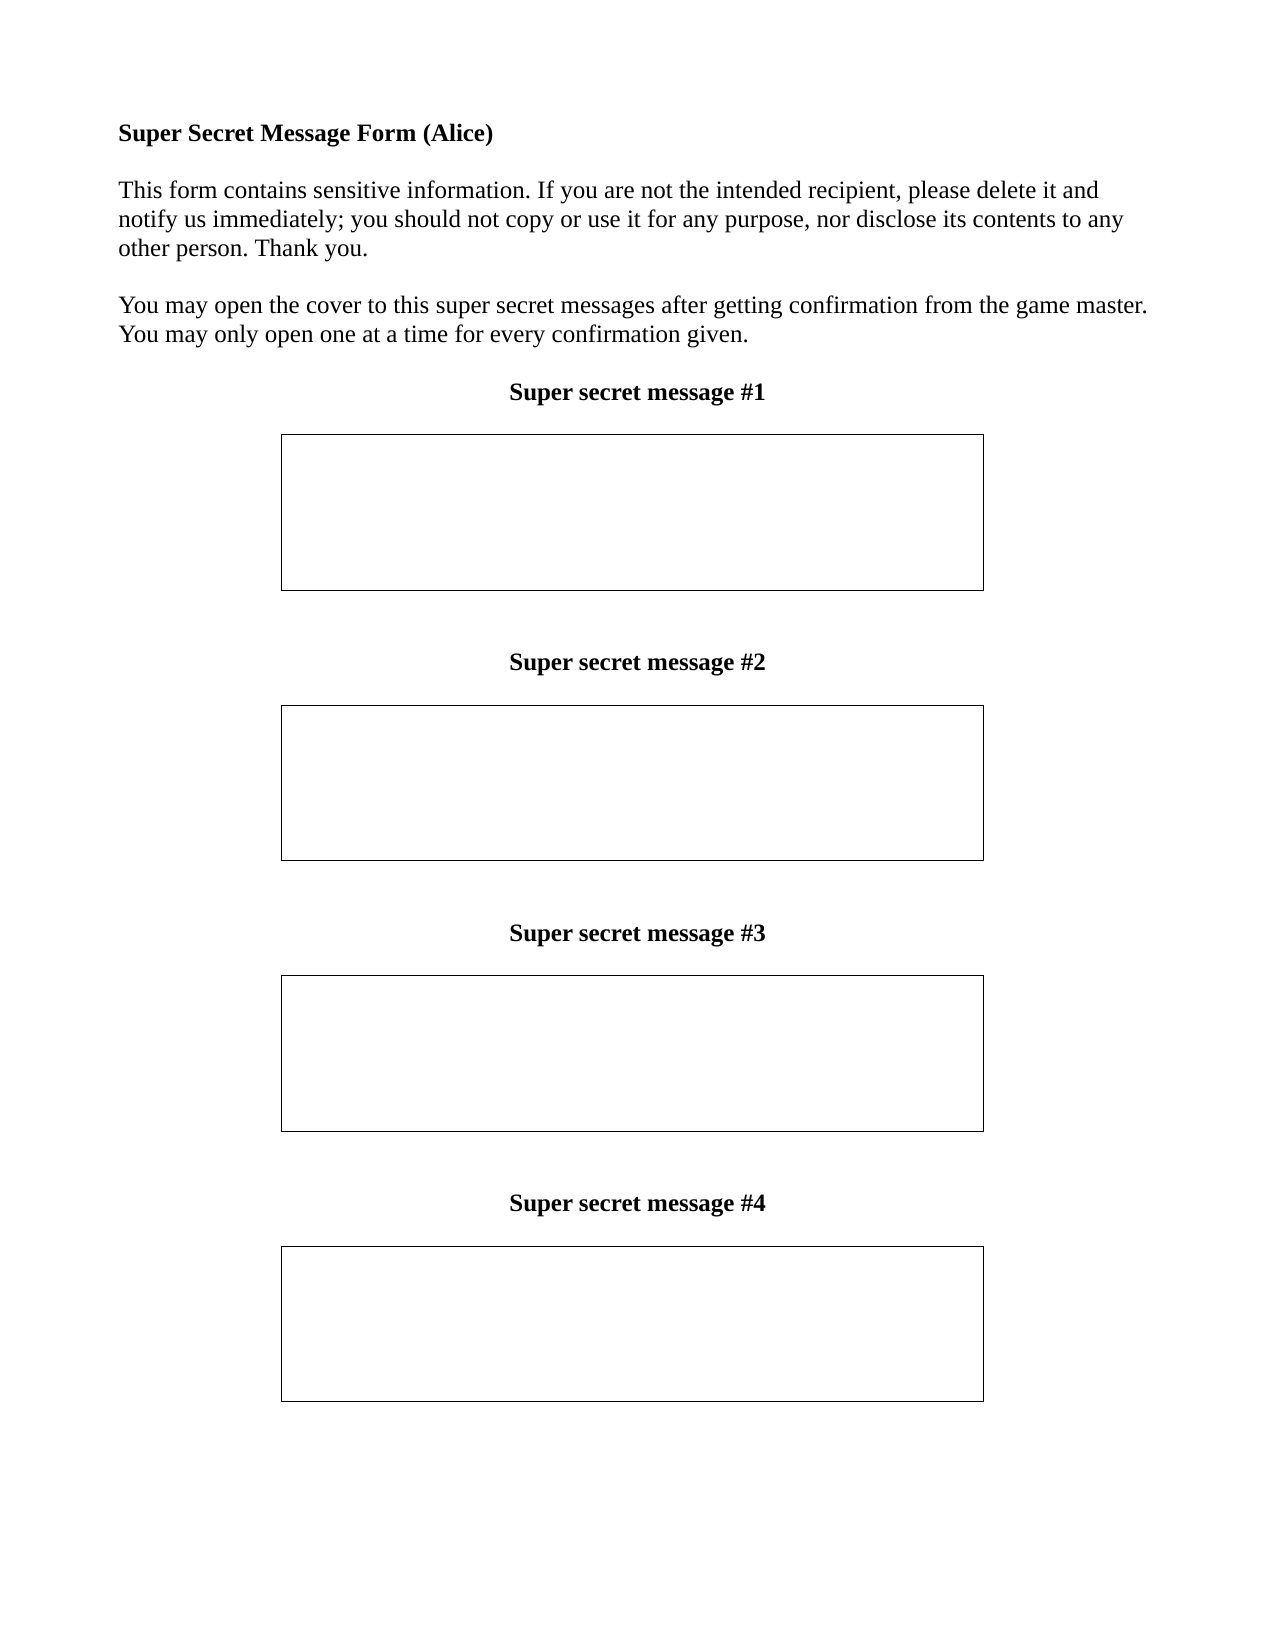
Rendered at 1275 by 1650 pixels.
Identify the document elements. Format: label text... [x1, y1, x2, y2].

text Super secret message #2 [118, 647, 1157, 676]
text You may open the cover to this super secret messages after getting confirmation from the game master. You may only open one at a time for every confirmation given. [118, 291, 1157, 348]
text Super Secret Message Form (Alice) [118, 118, 1157, 147]
table_header [282, 976, 983, 1131]
table_header [282, 1247, 983, 1401]
text Super secret message #4 [118, 1188, 1157, 1217]
text This form contains sensitive information. If you are not the intended recipient, please delete it and notify us immediately; you should not copy or use it for any purpose, nor disclose its contents to any other person. Thank you. [118, 176, 1157, 262]
table_header [282, 435, 983, 590]
table_header [282, 706, 983, 860]
text Super secret message #1 [118, 377, 1157, 406]
text Super secret message #3 [118, 918, 1157, 946]
